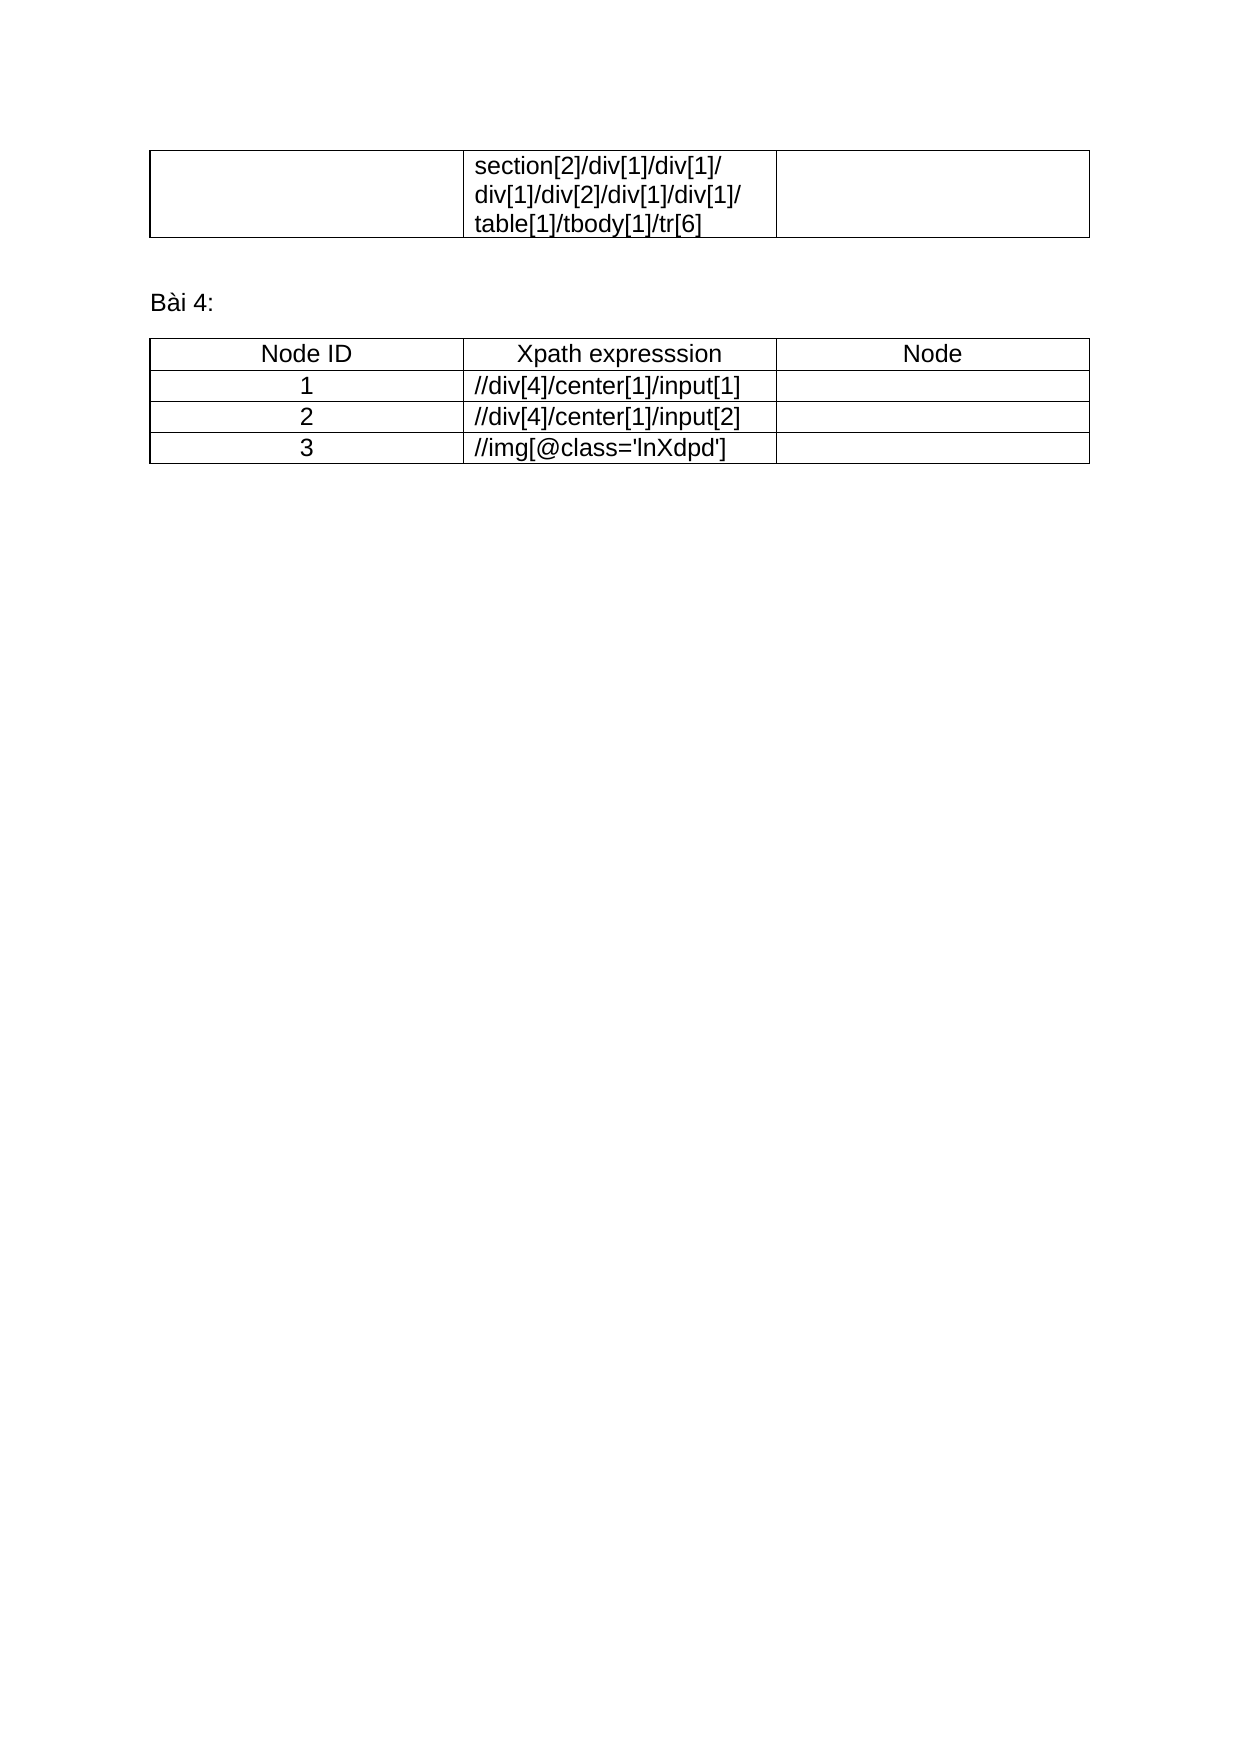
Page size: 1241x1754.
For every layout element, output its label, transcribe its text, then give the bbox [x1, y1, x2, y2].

table_cell //img[@class='lnXdpd'] [464, 433, 776, 463]
table_cell 1 [151, 371, 463, 401]
table_header Xpath expresssion [464, 339, 776, 369]
table_header Node [777, 339, 1089, 369]
table_cell //div[4]/center[1]/input[1] [464, 371, 776, 401]
table_cell section[2]/div[1]/div[1]/div[1]/div[2]/div[1]/div[1]/table[1]/tbody[1]/tr[6] [464, 151, 776, 237]
table_cell [777, 371, 1089, 401]
table_cell [777, 402, 1089, 432]
table_cell [151, 151, 463, 237]
text Bài 4: [150, 288, 1090, 317]
table_cell [777, 151, 1089, 237]
table_cell [777, 433, 1089, 463]
table_cell 3 [151, 433, 463, 463]
table_cell //div[4]/center[1]/input[2] [464, 402, 776, 432]
table_cell 2 [151, 402, 463, 432]
table_header Node ID [151, 339, 463, 369]
